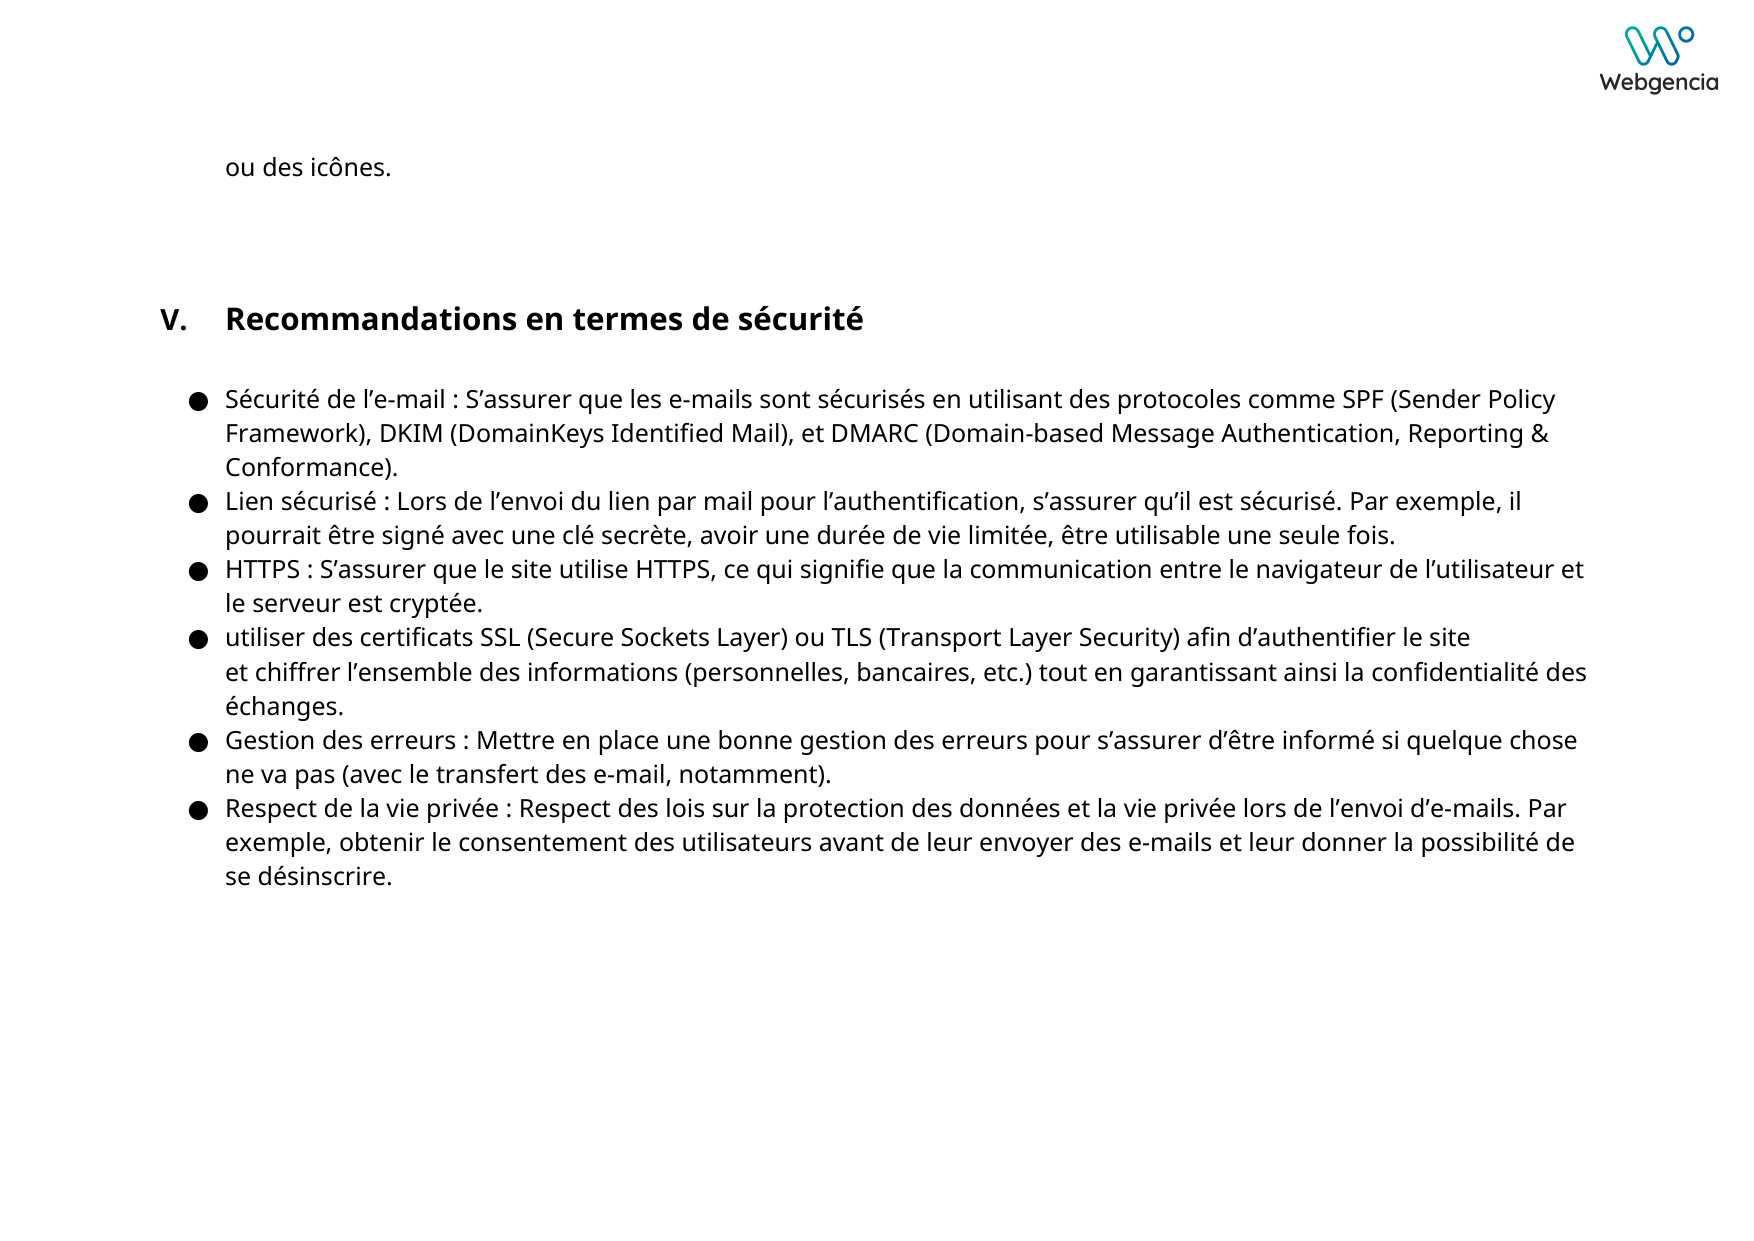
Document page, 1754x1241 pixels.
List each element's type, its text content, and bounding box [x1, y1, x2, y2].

list Gestion des erreurs : Mettre en place une bonne gestion des erreurs pour s’assurer d’être informé si quelque chose ne va pas (avec le transfert des e-mail, notamment). [187, 722, 1604, 790]
list ou des icônes. [187, 150, 1604, 223]
subtitle Recommandations en termes de sécurité [187, 296, 1604, 382]
list HTTPS : S’assurer que le site utilise HTTPS, ce qui signifie que la communication entre le navigateur de l’utilisateur et le serveur est cryptée. [187, 552, 1604, 620]
picture [1580, 20, 1739, 101]
list Sécurité de l’e-mail : S’assurer que les e-mails sont sécurisés en utilisant des protocoles comme SPF (Sender Policy Framework), DKIM (DomainKeys Identified Mail), et DMARC (Domain-based Message Authentication, Reporting & Conformance). [187, 382, 1604, 484]
list utiliser des certificats SSL (Secure Sockets Layer) ou TLS (Transport Layer Security) afin d’authentifier le site [187, 620, 1604, 654]
list et chiffrer l’ensemble des informations (personnelles, bancaires, etc.) tout en garantissant ainsi la confidentialité des échanges. [187, 654, 1604, 722]
list Lien sécurisé : Lors de l’envoi du lien par mail pour l’authentification, s’assurer qu’il est sécurisé. Par exemple, il pourrait être signé avec une clé secrète, avoir une durée de vie limitée, être utilisable une seule fois. [187, 484, 1604, 552]
list Respect de la vie privée : Respect des lois sur la protection des données et la vie privée lors de l’envoi d’e-mails. Par exemple, obtenir le consentement des utilisateurs avant de leur envoyer des e-mails et leur donner la possibilité de se désinscrire. [187, 790, 1604, 927]
